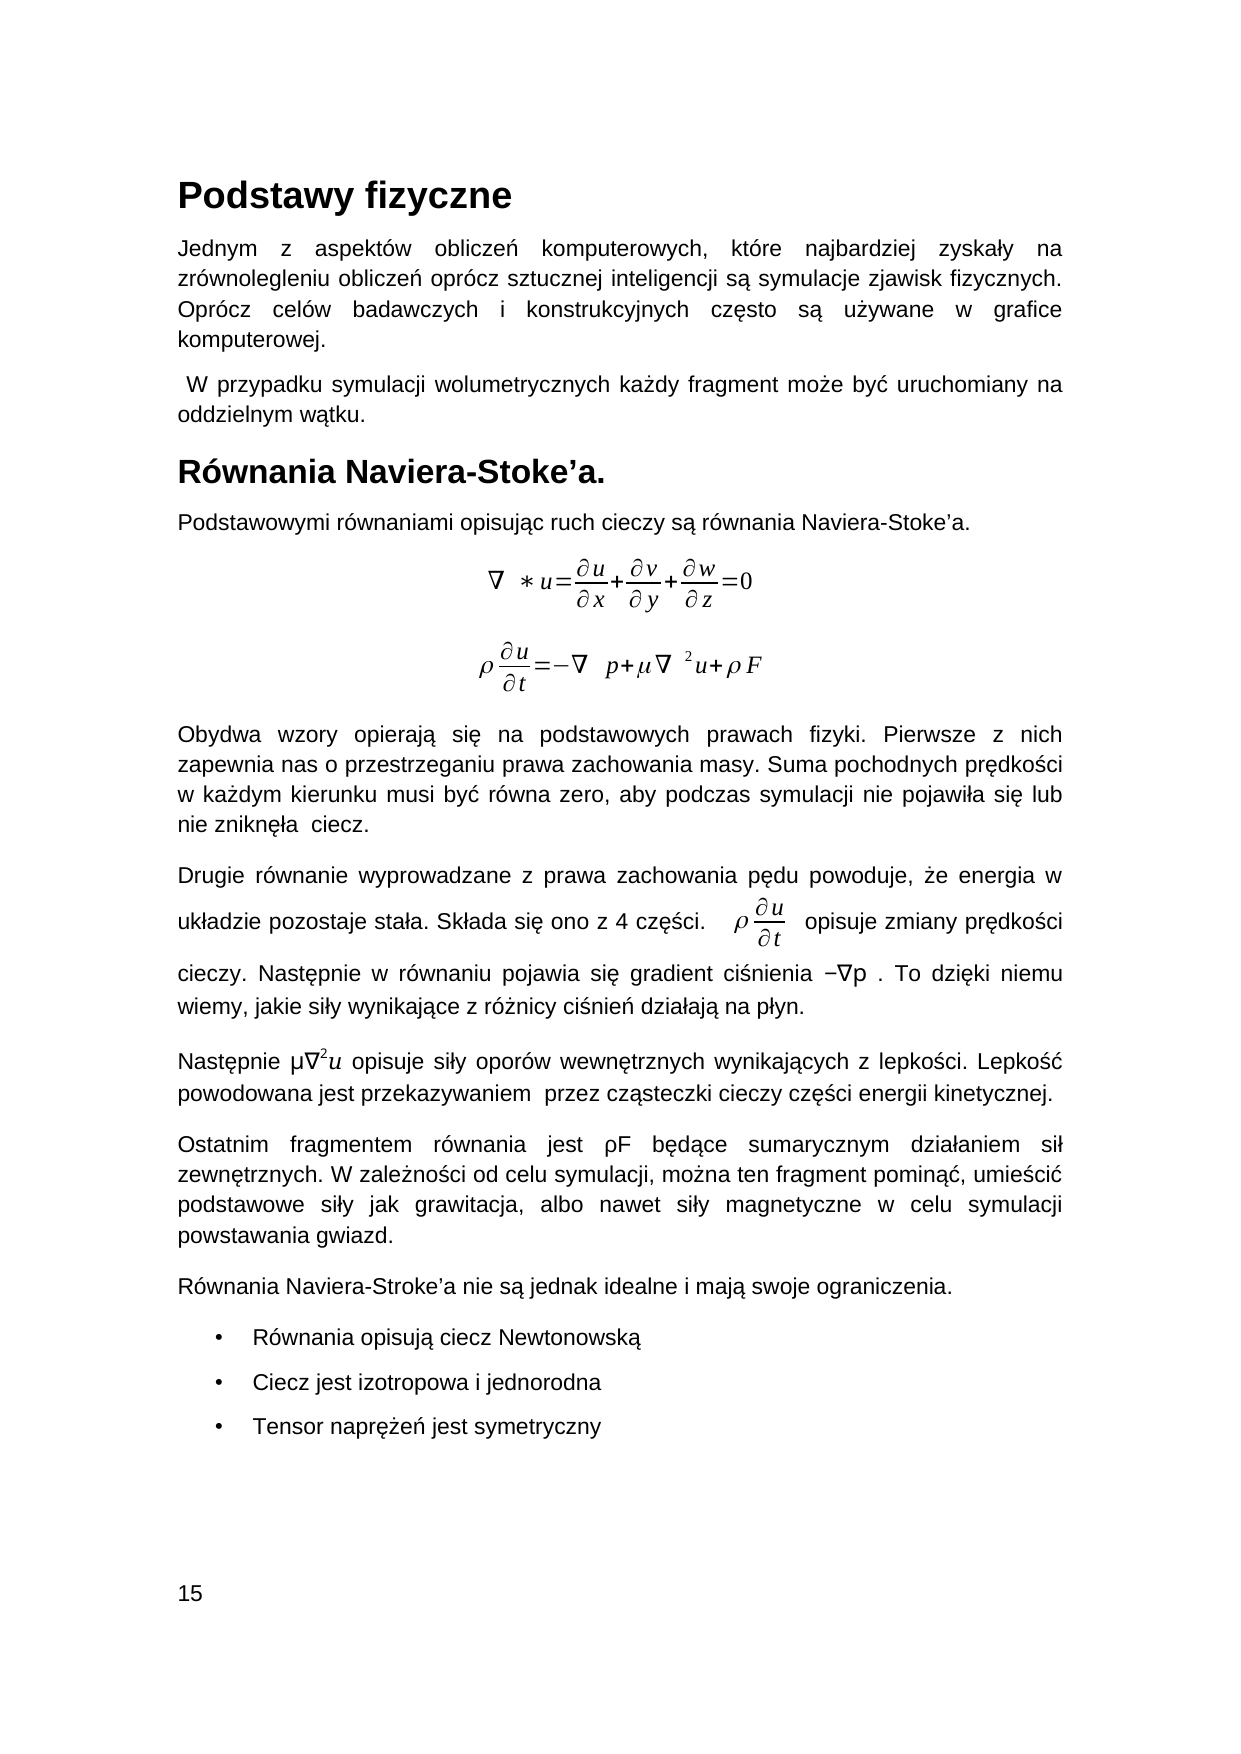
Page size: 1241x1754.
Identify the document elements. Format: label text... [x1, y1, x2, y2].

text Ostatnim fragmentem równania jest ρF będące sumarycznym działaniem sił zewnętrznych. W zależności od celu symulacji, można ten fragment pominąć, umieścić podstawowe siły jak grawitacja, albo nawet siły magnetyczne w celu symulacji powstawania gwiazd. [177, 1131, 1063, 1248]
text Drugie równanie wyprowadzane z prawa zachowania pędu powoduje, że energia w układzie pozostaje stała. Składa się ono z 4 części. opisuje zmiany prędkości cieczy. Następnie w równaniu pojawia się gradient ciśnienia −∇p . To dzięki niemu wiemy, jakie siły wynikające z różnicy ciśnień działają na płyn. [177, 862, 1063, 1019]
subtitle Równania Naviera-Stoke’a. [177, 452, 1063, 491]
text Następnie μ∇2𝑢 opisuje siły oporów wewnętrznych wynikających z lepkości. Lepkość powodowana jest przekazywaniem przez cząsteczki cieczy części energii kinetycznej. [177, 1044, 1063, 1106]
list Tensor naprężeń jest symetryczny [215, 1413, 1063, 1440]
subtitle Podstawy fizyczne [177, 173, 1063, 216]
text Podstawowymi równaniami opisując ruch cieczy są równania Naviera-Stoke’a. [177, 509, 1063, 535]
list Ciecz jest izotropowa i jednorodna [215, 1368, 1063, 1395]
text W przypadku symulacji wolumetrycznych każdy fragment może być uruchomiany na oddzielnym wątku. [177, 371, 1063, 427]
list Równania opisują ciecz Newtonowską [215, 1324, 1063, 1350]
text Równania Naviera-Stroke’a nie są jednak idealne i mają swoje ograniczenia. [177, 1273, 1063, 1299]
text Obydwa wzory opierają się na podstawowych prawach fizyki. Pierwsze z nich zapewnia nas o przestrzeganiu prawa zachowania masy. Suma pochodnych prędkości w każdym kierunku musi być równa zero, aby podczas symulacji nie pojawiła się lub nie zniknęła ciecz. [177, 721, 1063, 838]
text Jednym z aspektów obliczeń komputerowych, które najbardziej zyskały na zrównolegleniu obliczeń oprócz sztucznej inteligencji są symulacje zjawisk fizycznych. Oprócz celów badawczych i konstrukcyjnych często są używane w grafice komputerowej. [177, 235, 1063, 352]
